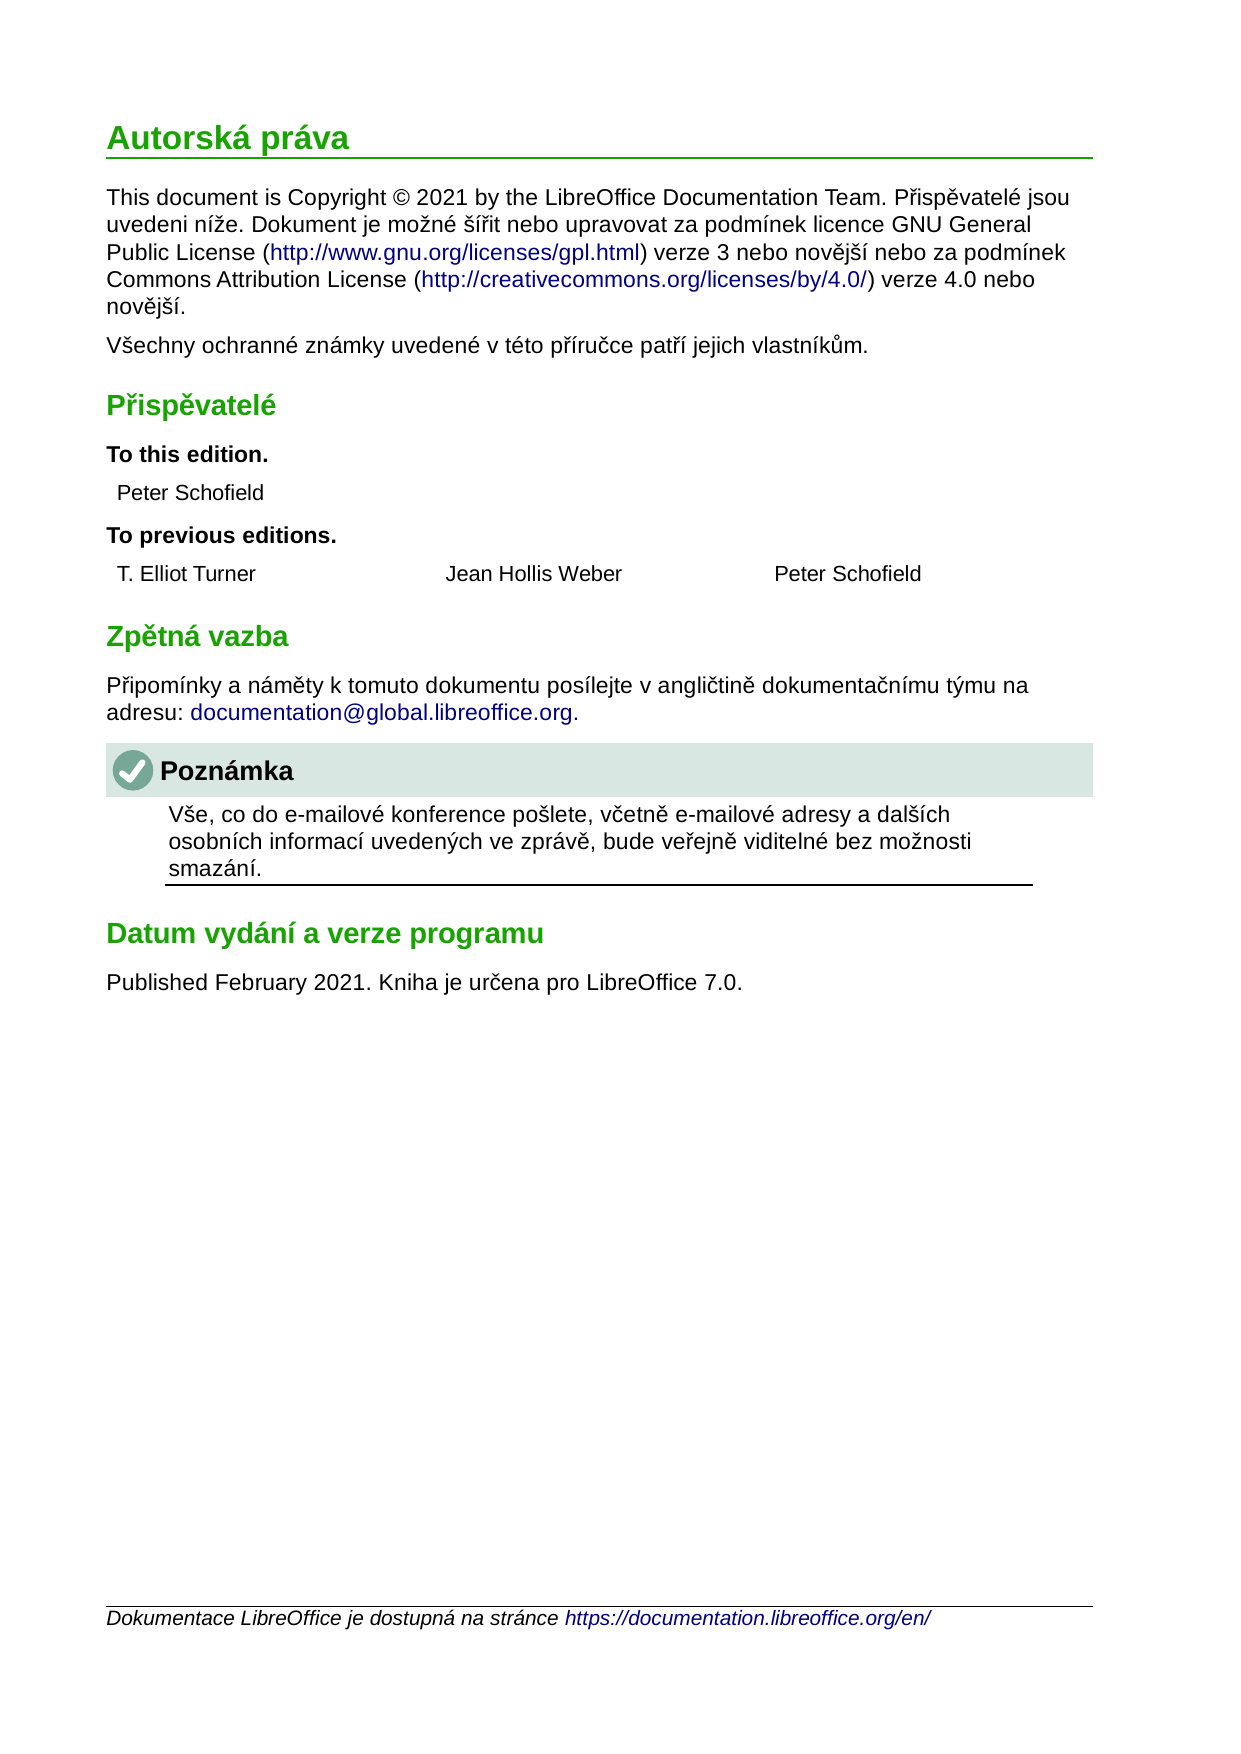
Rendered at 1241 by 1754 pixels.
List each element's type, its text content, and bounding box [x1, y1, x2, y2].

subtitle Přispěvatelé [106, 388, 1093, 421]
subtitle Autorská práva [106, 118, 1093, 157]
table_header T. Elliot Turner [106, 561, 435, 590]
subtitle Datum vydání a verze programu [106, 916, 1093, 949]
text Připomínky a náměty k tomuto dokumentu posílejte v angličtině dokumentačnímu týmu na adresu: documentation@global.libreoffice.org. [106, 672, 1093, 726]
text Published February 2021. Kniha je určena pro LibreOffice 7.0. [106, 968, 1093, 995]
table_header [766, 480, 1093, 509]
text Vše, co do e-mailové konference pošlete, včetně e-mailové adresy a dalších osobních informací uvedených ve zprávě, bude veřejně viditelné bez možnosti smazání. [165, 797, 1033, 884]
table_header [440, 480, 766, 509]
subtitle Zpětná vazba [106, 619, 1093, 653]
subtitle Poznámka [106, 743, 1093, 797]
text Všechny ochranné známky uvedené v této příručce patří jejich vlastníkům. [106, 332, 1093, 359]
text To previous editions. [106, 521, 1093, 548]
table_header Jean Hollis Weber [435, 561, 764, 590]
text This document is Copyright © 2021 by the LibreOffice Documentation Team. Přispěvatelé jsou uvedeni níže. Dokument je možné šířit nebo upravovat za podmínek licence GNU General Public License (http://www.gnu.org/licenses/gpl.html) verze 3 nebo novější nebo za podmínek Commons Attribution License (http://creativecommons.org/licenses/by/4.0/) verze 4.0 nebo novější. [106, 184, 1093, 319]
text To this edition. [106, 440, 1093, 467]
table_header Peter Schofield [106, 480, 440, 509]
table_header Peter Schofield [764, 561, 1093, 590]
